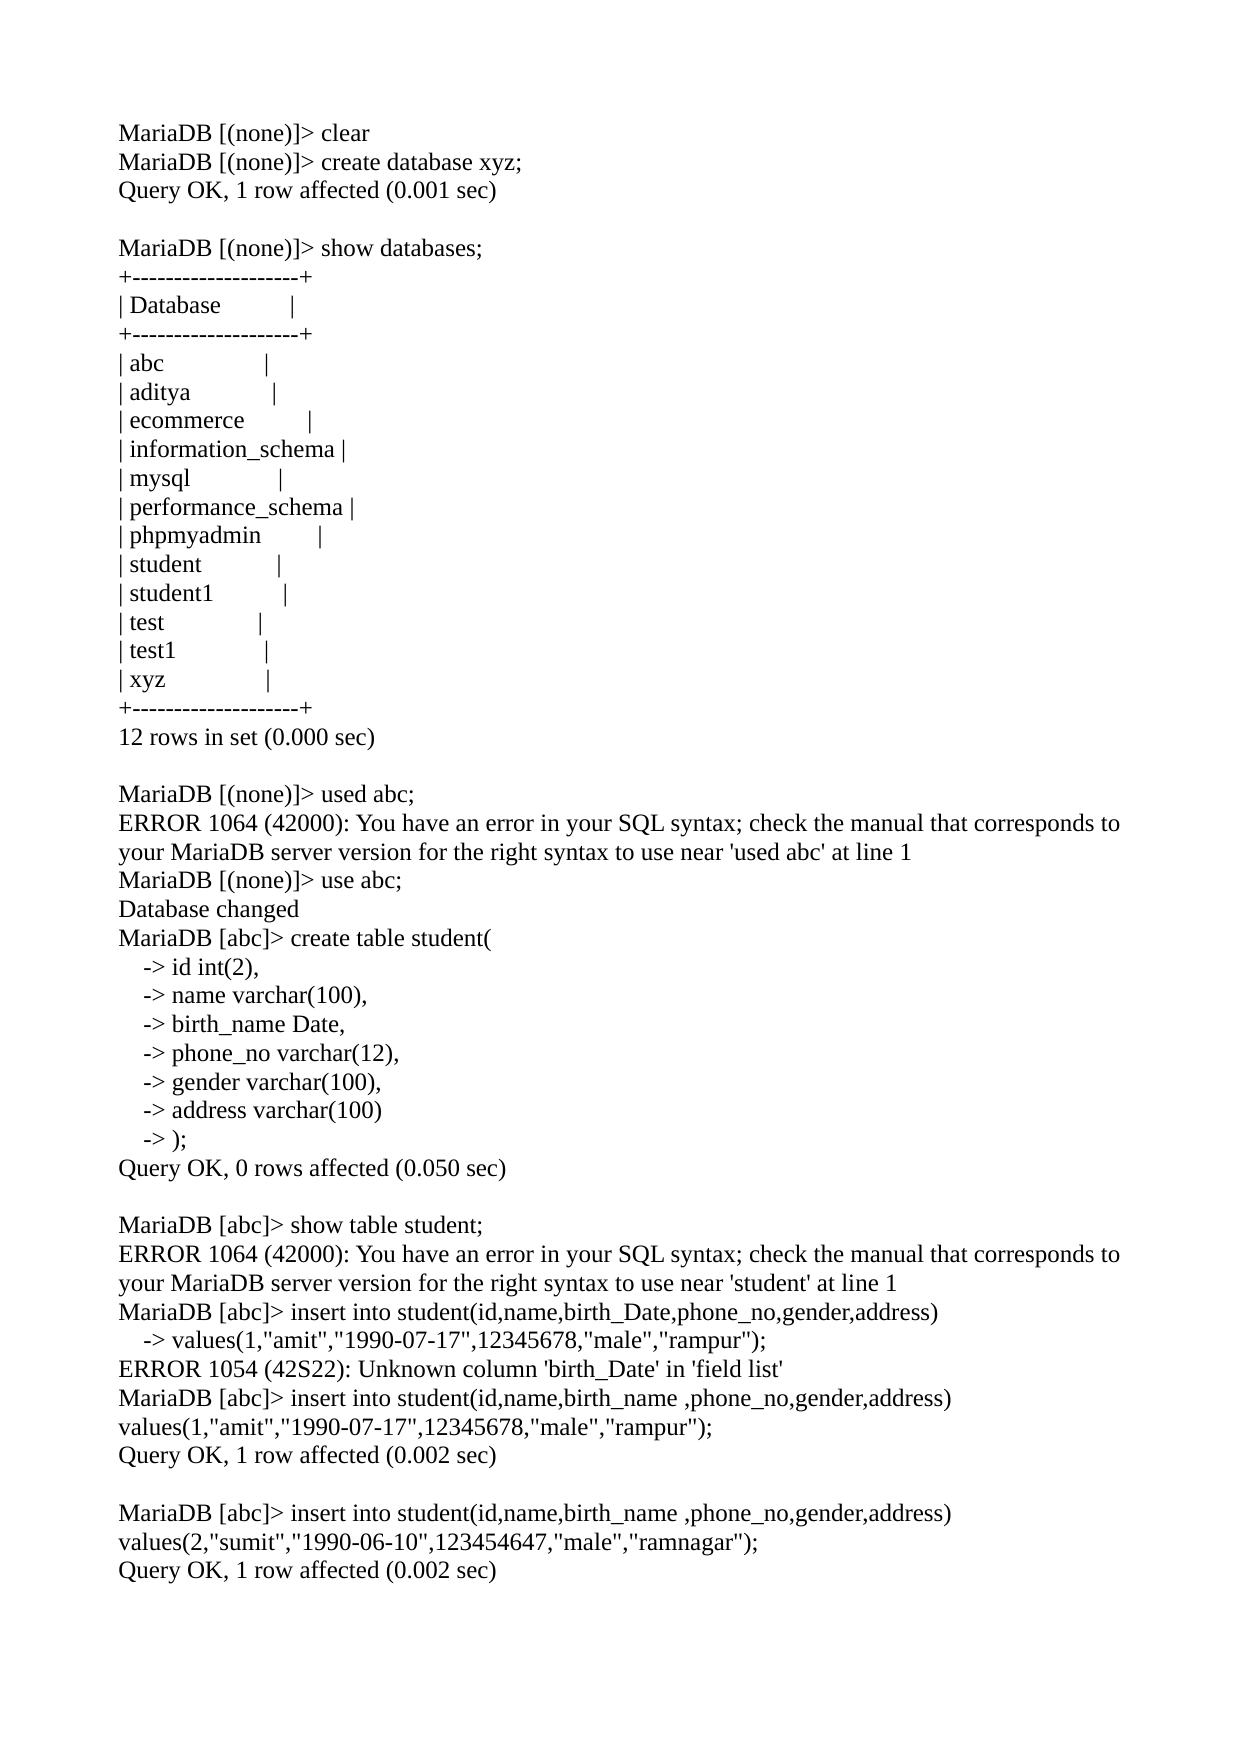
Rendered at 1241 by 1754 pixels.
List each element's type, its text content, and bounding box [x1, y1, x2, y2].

text Query OK, 1 row affected (0.002 sec) [118, 1441, 1122, 1469]
text | test1 | [118, 636, 1122, 664]
text | phpmyadmin | [118, 521, 1122, 549]
text -> ); [118, 1124, 1122, 1153]
text ERROR 1054 (42S22): Unknown column 'birth_Date' in 'field list' [118, 1354, 1122, 1383]
text MariaDB [(none)]> use abc; [118, 866, 1122, 894]
text MariaDB [(none)]> used abc; [118, 779, 1122, 808]
text | information_schema | [118, 434, 1122, 463]
text | mysql | [118, 463, 1122, 492]
text MariaDB [abc]> show table student; [118, 1211, 1122, 1239]
text 12 rows in set (0.000 sec) [118, 722, 1122, 751]
text -> id int(2), [118, 952, 1122, 981]
text Query OK, 0 rows affected (0.050 sec) [118, 1153, 1122, 1182]
text | Database | [118, 291, 1122, 319]
text -> phone_no varchar(12), [118, 1038, 1122, 1067]
text Query OK, 1 row affected (0.001 sec) [118, 176, 1122, 204]
text -> values(1,"amit","1990-07-17",12345678,"male","rampur"); [118, 1326, 1122, 1354]
text ERROR 1064 (42000): You have an error in your SQL syntax; check the manual that corresponds to your MariaDB server version for the right syntax to use near 'student' at line 1 [118, 1239, 1122, 1297]
text | abc | [118, 348, 1122, 377]
text MariaDB [(none)]> clear [118, 118, 1122, 147]
text -> gender varchar(100), [118, 1067, 1122, 1096]
text | student | [118, 549, 1122, 578]
text MariaDB [abc]> insert into student(id,name,birth_name ,phone_no,gender,address) values(1,"amit","1990-07-17",12345678,"male","rampur"); [118, 1383, 1122, 1441]
text MariaDB [(none)]> show databases; [118, 233, 1122, 262]
text +--------------------+ [118, 319, 1122, 348]
text MariaDB [abc]> insert into student(id,name,birth_Date,phone_no,gender,address) [118, 1297, 1122, 1326]
text -> address varchar(100) [118, 1096, 1122, 1124]
text MariaDB [abc]> insert into student(id,name,birth_name ,phone_no,gender,address) values(2,"sumit","1990-06-10",123454647,"male","ramnagar"); [118, 1498, 1122, 1556]
text MariaDB [abc]> create table student( [118, 923, 1122, 952]
text MariaDB [(none)]> create database xyz; [118, 147, 1122, 176]
text | performance_schema | [118, 492, 1122, 521]
text | test | [118, 607, 1122, 636]
text +--------------------+ [118, 693, 1122, 722]
text Query OK, 1 row affected (0.002 sec) [118, 1556, 1122, 1584]
text | student1 | [118, 578, 1122, 607]
text | xyz | [118, 664, 1122, 693]
text Database changed [118, 894, 1122, 923]
text -> name varchar(100), [118, 981, 1122, 1009]
text -> birth_name Date, [118, 1009, 1122, 1038]
text | ecommerce | [118, 406, 1122, 434]
text +--------------------+ [118, 262, 1122, 291]
text ERROR 1064 (42000): You have an error in your SQL syntax; check the manual that corresponds to your MariaDB server version for the right syntax to use near 'used abc' at line 1 [118, 808, 1122, 866]
text | aditya | [118, 377, 1122, 406]
